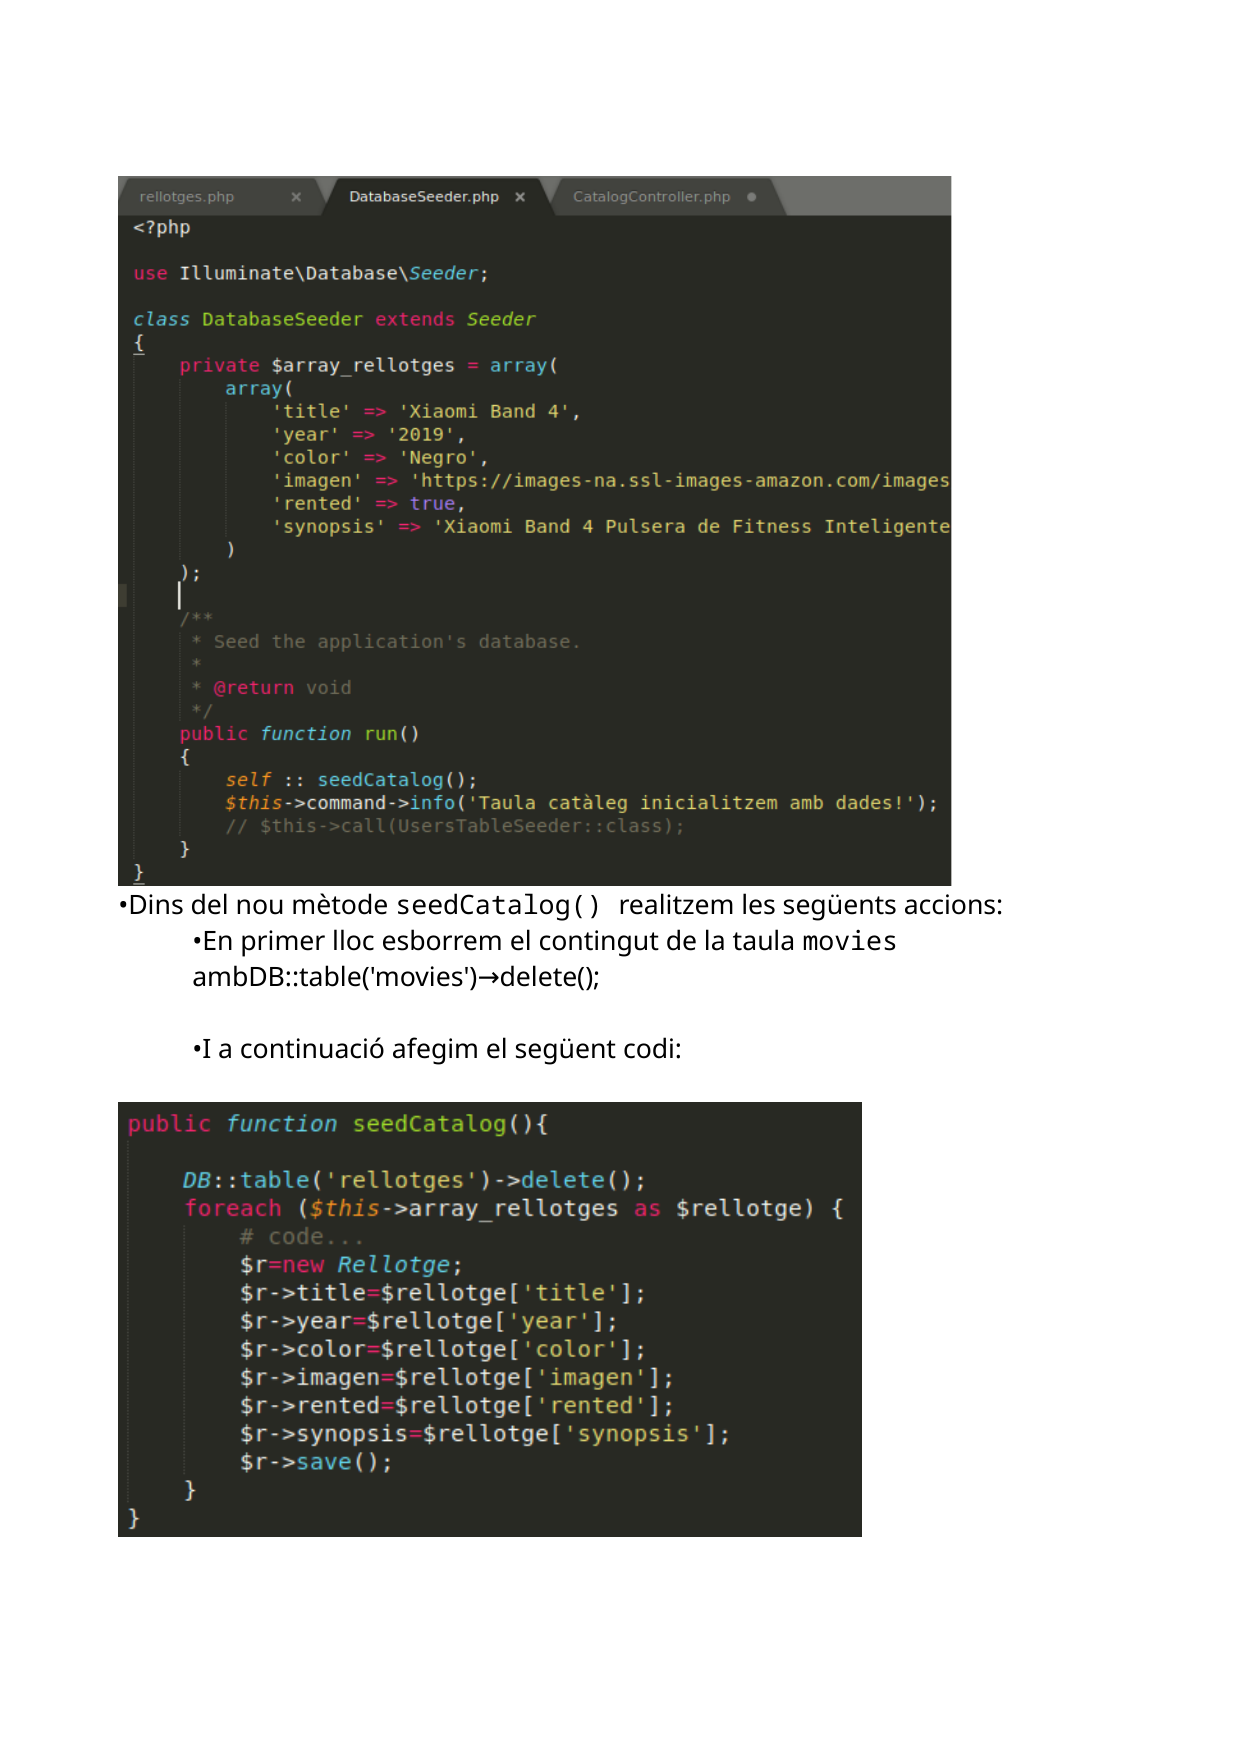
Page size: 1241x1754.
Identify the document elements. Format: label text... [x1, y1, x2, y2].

text •Dins del nou mètode seedCatalog() realitzem les següents accions: [118, 886, 1122, 922]
text •En primer lloc esborrem el contingut de la taula movies ambDB::table('movies')→delete(); [118, 922, 1122, 994]
picture [118, 176, 952, 886]
picture [118, 1102, 862, 1537]
text •I a continuació afegim el següent codi: [118, 1030, 1122, 1066]
